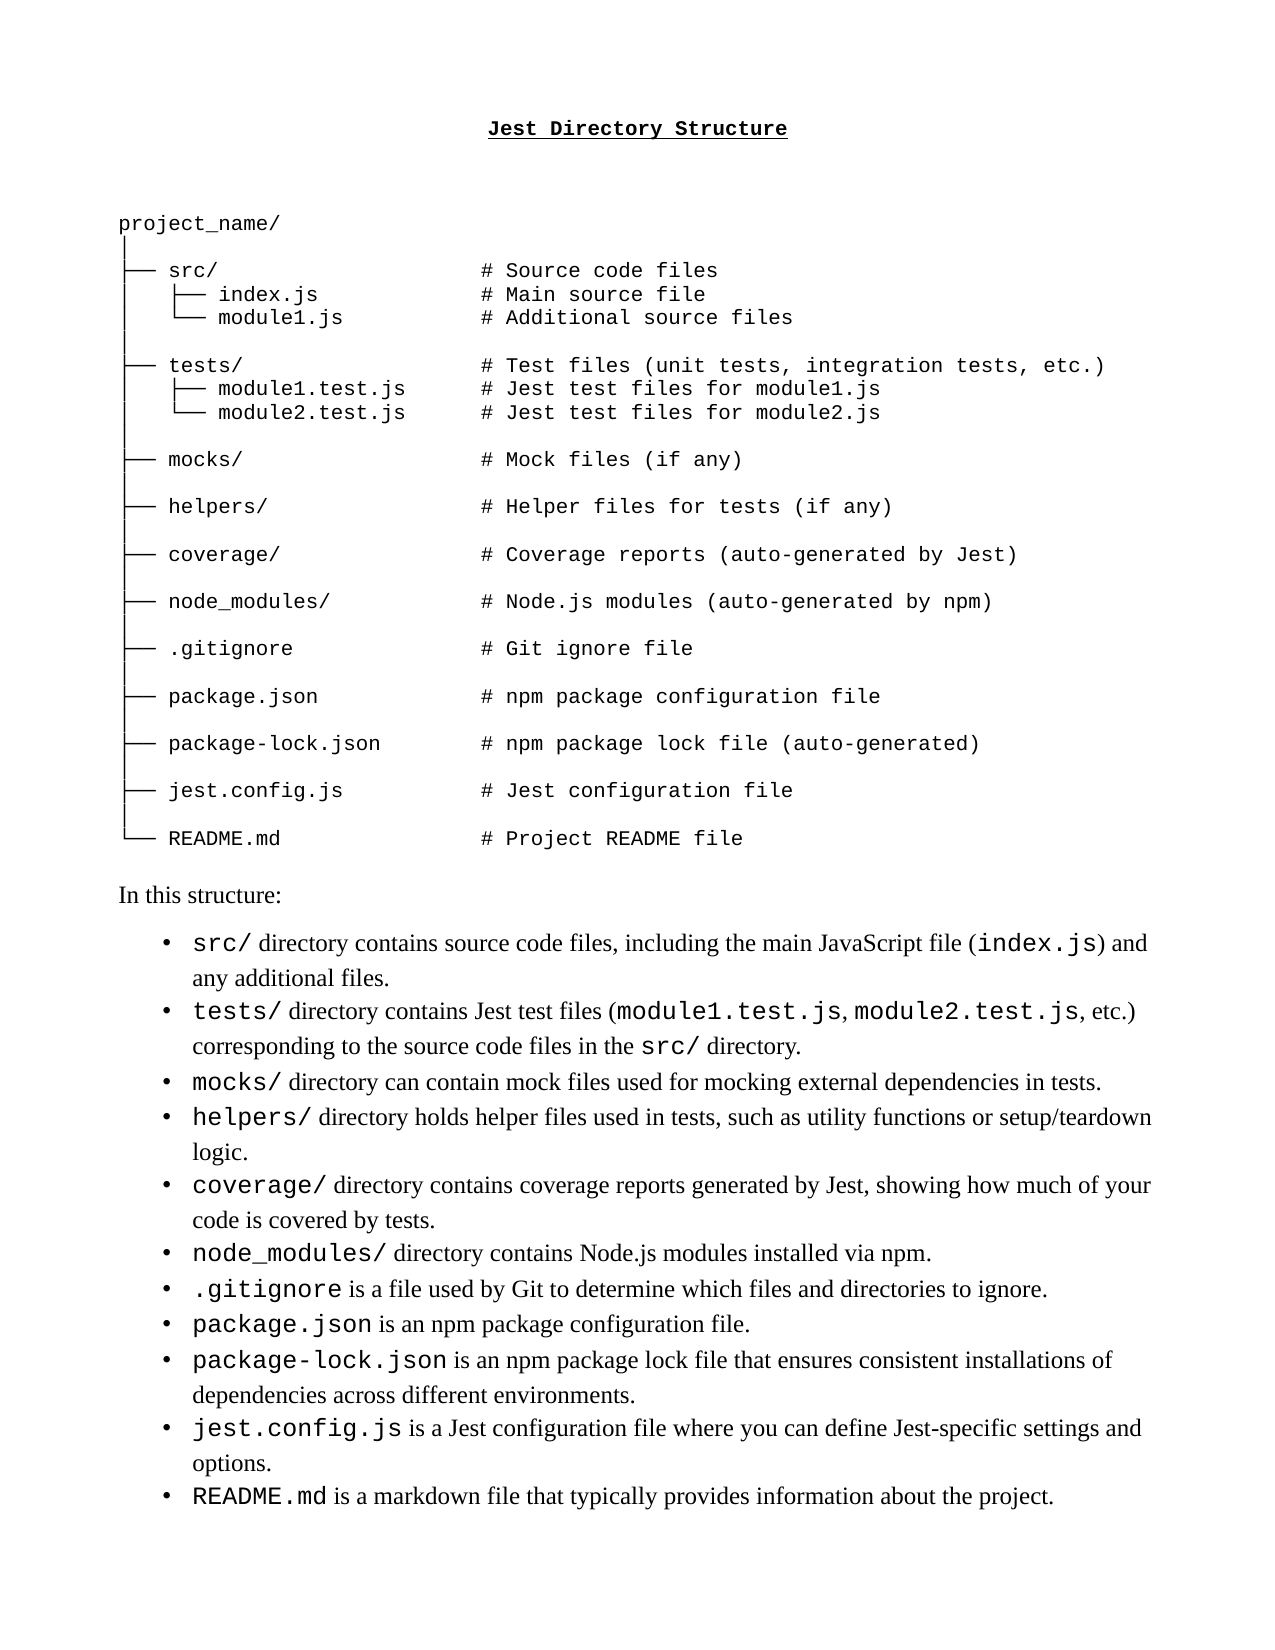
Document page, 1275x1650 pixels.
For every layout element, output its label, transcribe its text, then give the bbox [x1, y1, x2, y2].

text │ [125, 473, 1157, 496]
list package-lock.json is an npm package lock file that ensures consistent installations of dependencies across different environments. [162, 1345, 1157, 1409]
text │ ├── module1.test.js # Jest test files for module1.js [118, 378, 1157, 402]
list README.md is a markdown file that typically provides information about the project. [162, 1481, 1157, 1512]
text ├── coverage/ # Coverage reports (auto-generated by Jest) [125, 544, 1157, 567]
text │ [125, 331, 1157, 354]
list package.json is an npm package configuration file. [162, 1309, 1157, 1340]
text ├── tests/ # Test files (unit tests, integration tests, etc.) [118, 354, 1157, 378]
list coverage/ directory contains coverage reports generated by Jest, showing how much of your code is covered by tests. [162, 1170, 1157, 1234]
text │ [118, 473, 124, 496]
text ├── package.json # npm package configuration file [125, 686, 1157, 709]
text project_name/ [118, 213, 1157, 236]
text ├── mocks/ # Mock files (if any) [118, 449, 1157, 473]
text │ [118, 520, 1157, 544]
text ├── .gitignore # Git ignore file [118, 638, 1157, 662]
text │ └── module2.test.js # Jest test files for module2.js [125, 402, 1157, 426]
text │ [118, 331, 124, 354]
text Jest Directory Structure [118, 118, 1157, 142]
text ├── node_modules/ # Node.js modules (auto-generated by npm) [118, 591, 1157, 615]
text └── README.md # Project README file [118, 827, 1157, 851]
list tests/ directory contains Jest test files (module1.test.js, module2.test.js, etc.) corresponding to the source code files in the src/ directory. [162, 996, 1157, 1062]
list helpers/ directory holds helper files used in tests, such as utility functions or setup/teardown logic. [162, 1102, 1157, 1166]
list jest.config.js is a Jest configuration file where you can define Jest-specific settings and options. [162, 1413, 1157, 1477]
text │ [118, 236, 1157, 260]
text │ [118, 804, 124, 827]
text ├── package-lock.json # npm package lock file (auto-generated) [125, 733, 1157, 757]
text ├── src/ # Source code files [118, 260, 1157, 284]
text │ └── module1.js # Additional source files [118, 307, 1157, 331]
text │ [118, 662, 1157, 686]
list mocks/ directory can contain mock files used for mocking external dependencies in tests. [162, 1067, 1157, 1098]
text │ [118, 567, 1157, 591]
text │ ├── index.js # Main source file [175, 284, 1157, 307]
text │ ├── index.js # Main source file [125, 284, 174, 307]
text │ [118, 426, 1157, 449]
list node_modules/ directory contains Node.js modules installed via npm. [162, 1238, 1157, 1269]
text │ [125, 615, 1157, 638]
text │ [118, 757, 1157, 780]
text In this structure: [118, 881, 1157, 909]
text │ [118, 709, 1157, 733]
list .gitignore is a file used by Git to determine which files and directories to ignore. [162, 1274, 1157, 1305]
text │ [125, 804, 1157, 827]
text │ [118, 615, 124, 638]
list src/ directory contains source code files, including the main JavaScript file (index.js) and any additional files. [162, 928, 1157, 992]
text ├── jest.config.js # Jest configuration file [118, 780, 1157, 804]
text ├── helpers/ # Helper files for tests (if any) [118, 496, 1157, 520]
